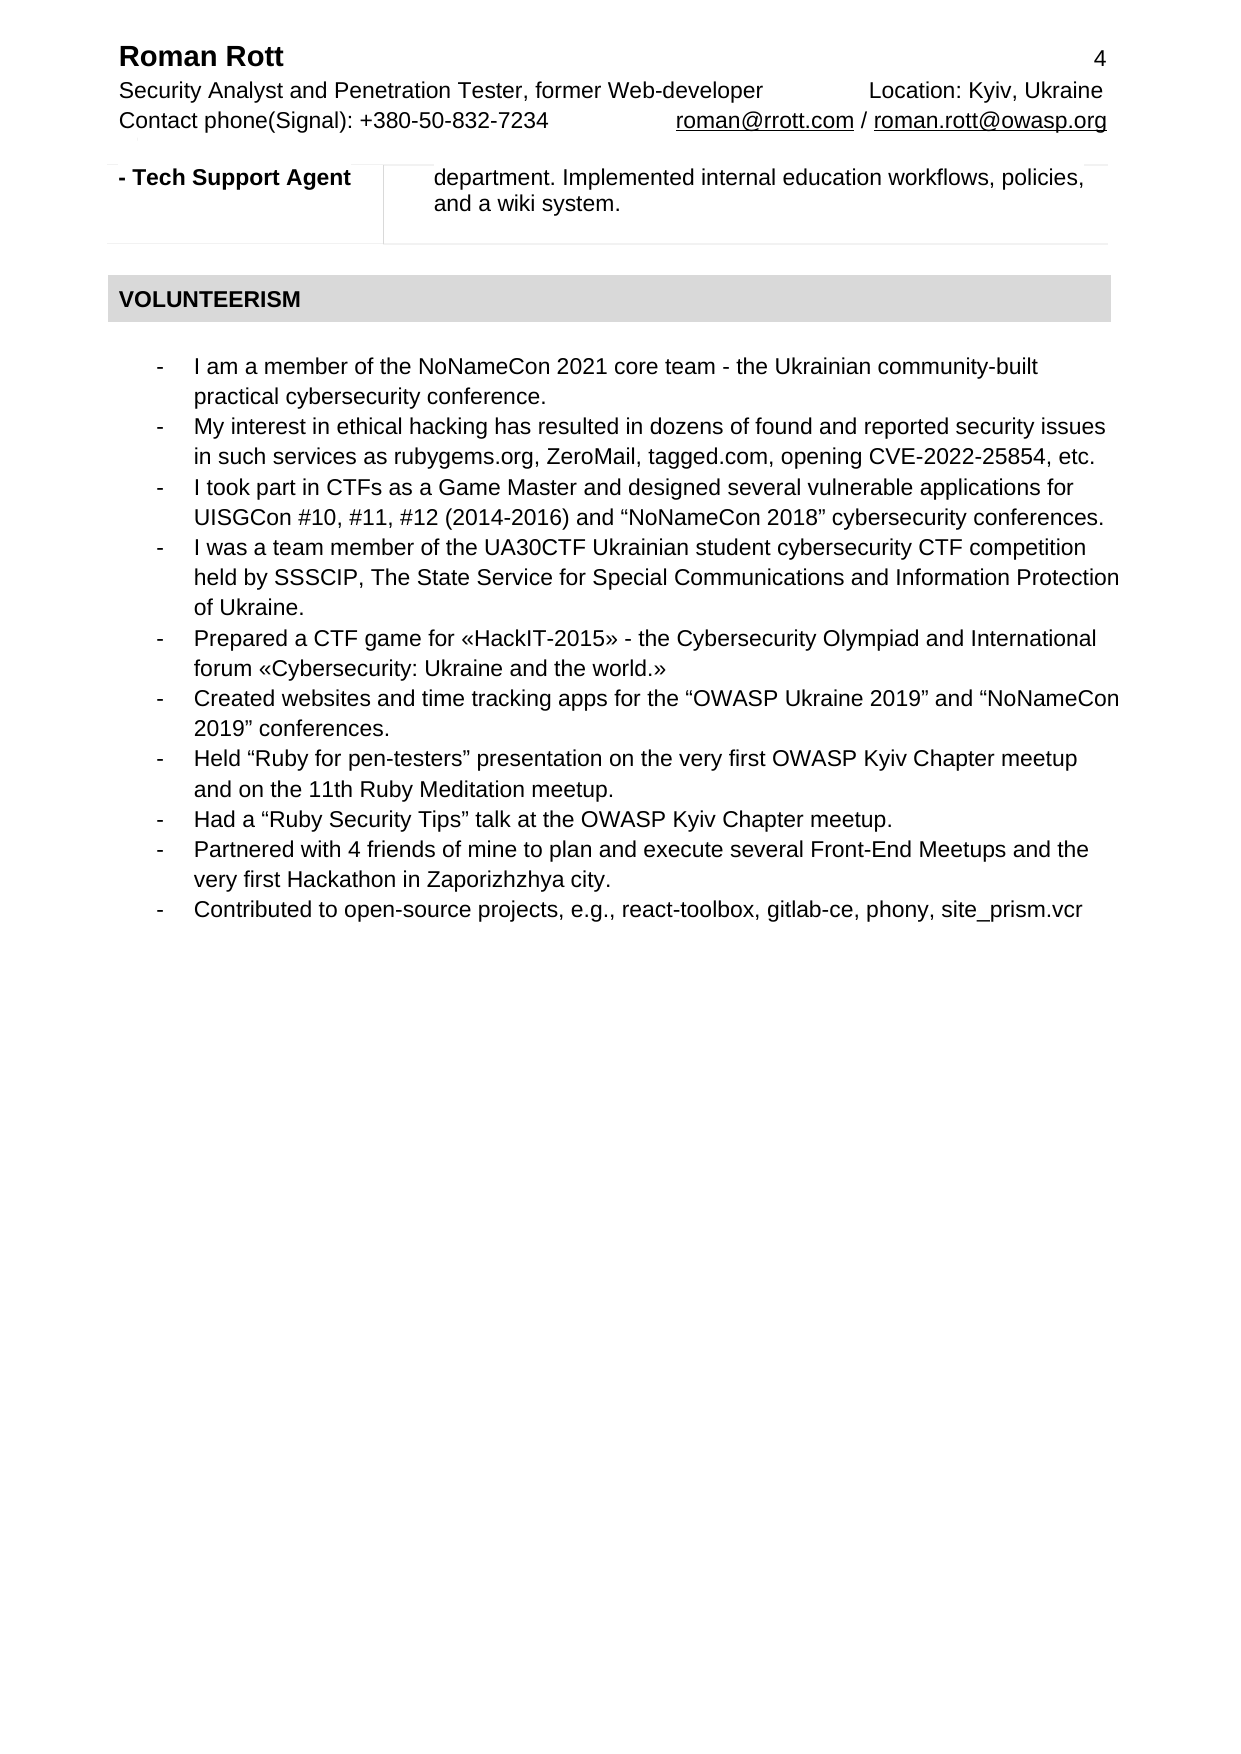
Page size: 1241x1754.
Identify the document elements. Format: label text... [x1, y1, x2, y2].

list Had a “Ruby Security Tips” talk at the OWASP Kyiv Chapter meetup. [156, 806, 1121, 832]
list My interest in ethical hacking has resulted in dozens of found and reported security issues in such services as rubygems.org, ZeroMail, tagged.com, opening CVE-2022-25854, etc. [156, 413, 1121, 469]
list I took part in CTFs as a Game Master and designed several vulnerable applications for UISGCon #10, #11, #12 (2014-2016) and “NoNameCon 2018” cybersecurity conferences. [156, 473, 1121, 530]
table_cell department. Implemented internal education workflows, policies, and a wiki system. [384, 166, 1108, 243]
list Partnered with 4 friends of mine to plan and execute several Front-End Meetups and the very first Hackathon in Zaporizhzhya city. [156, 836, 1121, 892]
list I am a member of the NoNameCon 2021 core team - the Ukrainian community-built practical cybersecurity conference. [156, 353, 1121, 409]
list Contributed to open-source projects, e.g., react-toolbox, gitlab-ce, phony, site_prism.vcr [156, 896, 1121, 923]
list I was a team member of the UA30CTF Ukrainian student cybersecurity CTF competition held by SSSCIP, The State Service for Special Communications and Information Protection of Ukraine. [156, 534, 1121, 621]
table_cell - Tech Support Agent [107, 165, 383, 243]
list Prepared a CTF game for «HackIT-2015» - the Cybersecurity Olympiad and International forum «Cybersecurity: Ukraine and the world.» [156, 624, 1121, 681]
list Held “Ruby for pen-testers” presentation on the very first OWASP Kyiv Chapter meetup and on the 11th Ruby Meditation meetup. [156, 745, 1121, 802]
table_header VOLUNTEERISM [108, 275, 1111, 322]
list Created websites and time tracking apps for the “OWASP Ukraine 2019” and “NoNameCon 2019” conferences. [156, 685, 1121, 741]
